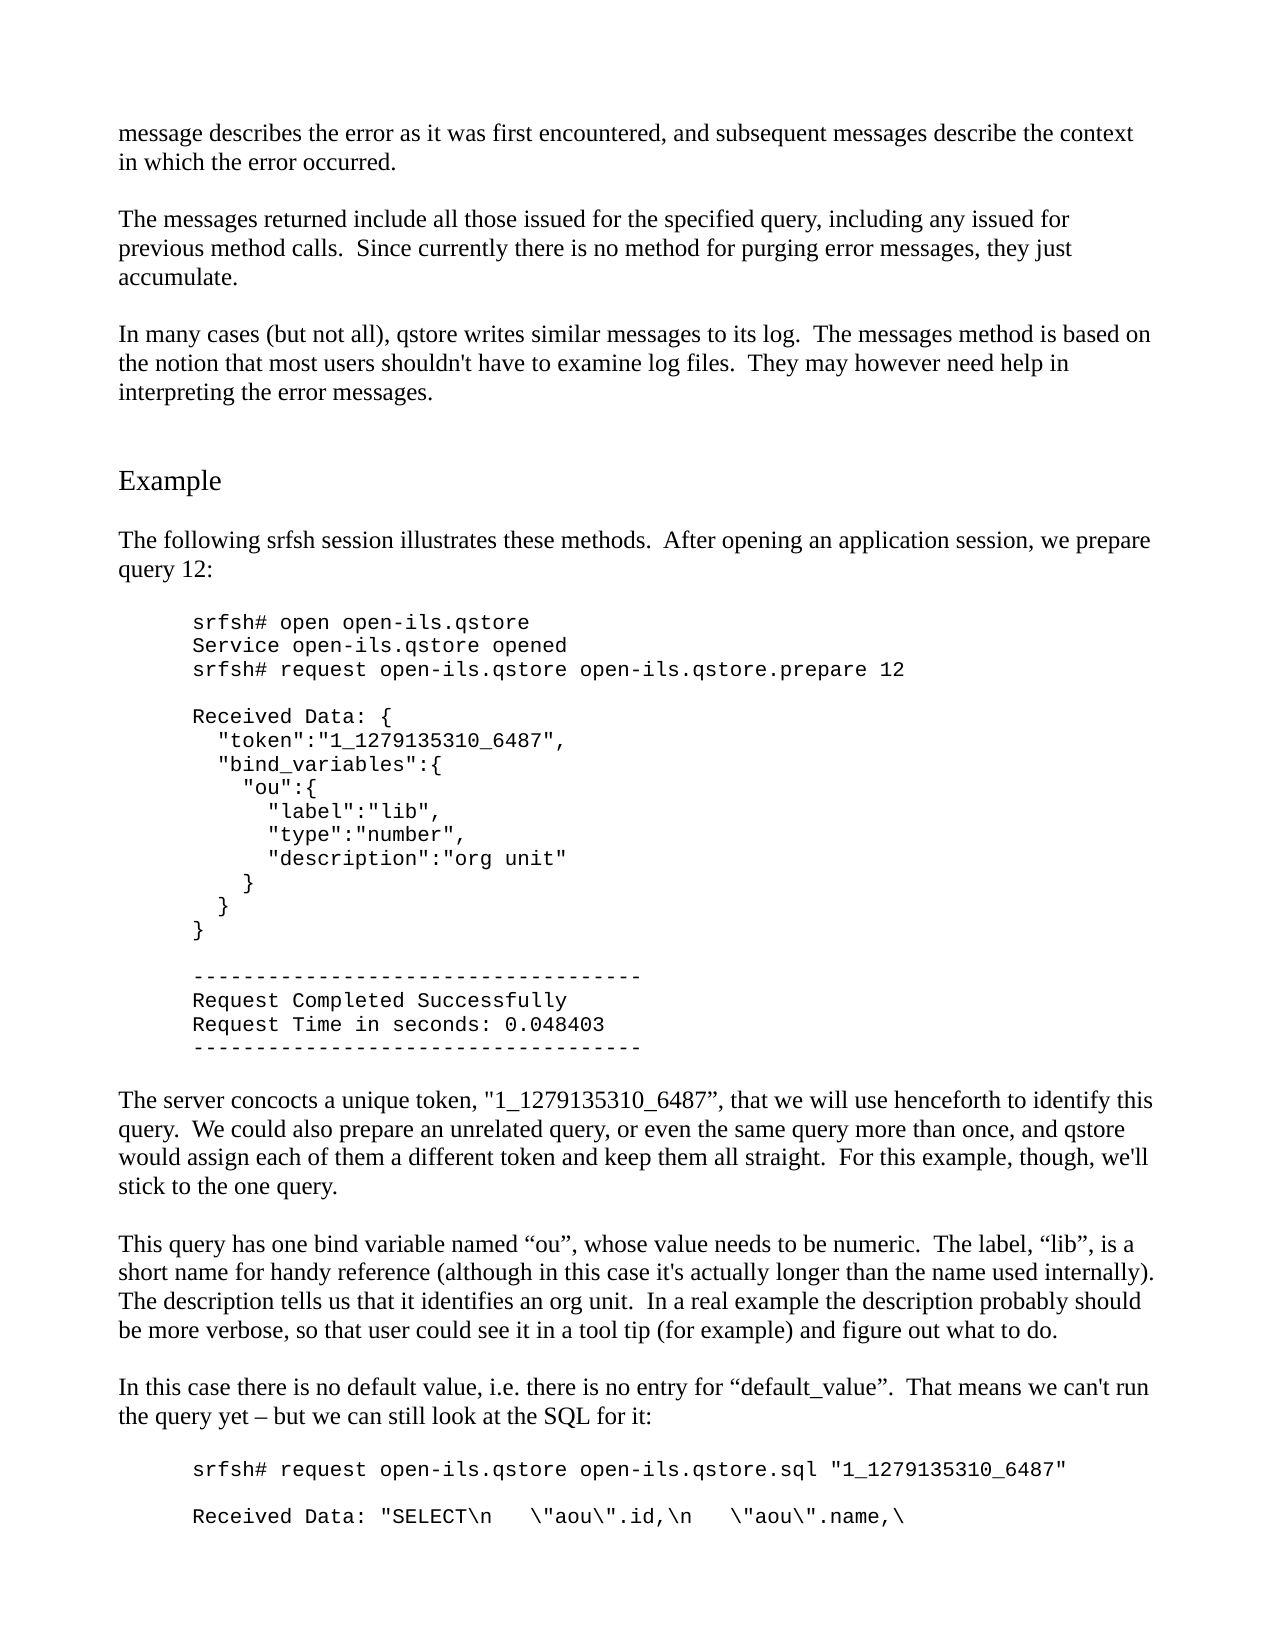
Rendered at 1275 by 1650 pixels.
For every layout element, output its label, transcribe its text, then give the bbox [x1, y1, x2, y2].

text Request Time in seconds: 0.048403 [192, 1014, 1157, 1037]
text In this case there is no default value, i.e. there is no entry for “default_value”. That means we can't run the query yet – but we can still look at the SQL for it: [118, 1372, 1157, 1430]
text "label":"lib", [192, 801, 1157, 824]
text Request Completed Successfully [192, 990, 1157, 1014]
text "ou":{ [192, 777, 1157, 801]
text ------------------------------------ [192, 1037, 1157, 1061]
text srfsh# request open-ils.qstore open-ils.qstore.prepare 12 [192, 659, 1157, 683]
text "bind_variables":{ [192, 753, 1157, 777]
text ------------------------------------ [192, 966, 1157, 990]
text The messages returned include all those issued for the specified query, including any issued for previous method calls. Since currently there is no method for purging error messages, they just accumulate. [118, 204, 1157, 291]
text } [192, 872, 1157, 895]
text The following srfsh session illustrates these methods. After opening an application session, we prepare query 12: [118, 525, 1157, 583]
text "type":"number", [192, 824, 1157, 848]
text "token":"1_1279135310_6487", [192, 730, 1157, 753]
text "description":"org unit" [192, 848, 1157, 872]
text Received Data: "SELECT\n \"aou\".id,\n \"aou\".name,\ [192, 1506, 1157, 1530]
text message describes the error as it was first encountered, and subsequent messages describe the context in which the error occurred. [118, 118, 1157, 176]
text In many cases (but not all), qstore writes similar messages to its log. The messages method is based on the notion that most users shouldn't have to examine log files. They may however need help in interpreting the error messages. [118, 319, 1157, 406]
text Received Data: { [192, 706, 1157, 730]
text Example [118, 463, 1157, 497]
text Service open-ils.qstore opened [192, 635, 1157, 659]
text The server concocts a unique token, "1_1279135310_6487”, that we will use henceforth to identify this query. We could also prepare an unrelated query, or even the same query more than once, and qstore would assign each of them a different token and keep them all straight. For this example, though, we'll stick to the one query. [118, 1085, 1157, 1200]
text srfsh# open open-ils.qstore [192, 612, 1157, 635]
text This query has one bind variable named “ou”, whose value needs to be numeric. The label, “lib”, is a short name for handy reference (although in this case it's actually longer than the name used internally). The description tells us that it identifies an org unit. In a real example the description probably should be more verbose, so that user could see it in a tool tip (for example) and figure out what to do. [118, 1229, 1157, 1344]
text } [192, 895, 1157, 919]
text srfsh# request open-ils.qstore open-ils.qstore.sql "1_1279135310_6487" [192, 1459, 1157, 1482]
text } [192, 919, 1157, 943]
